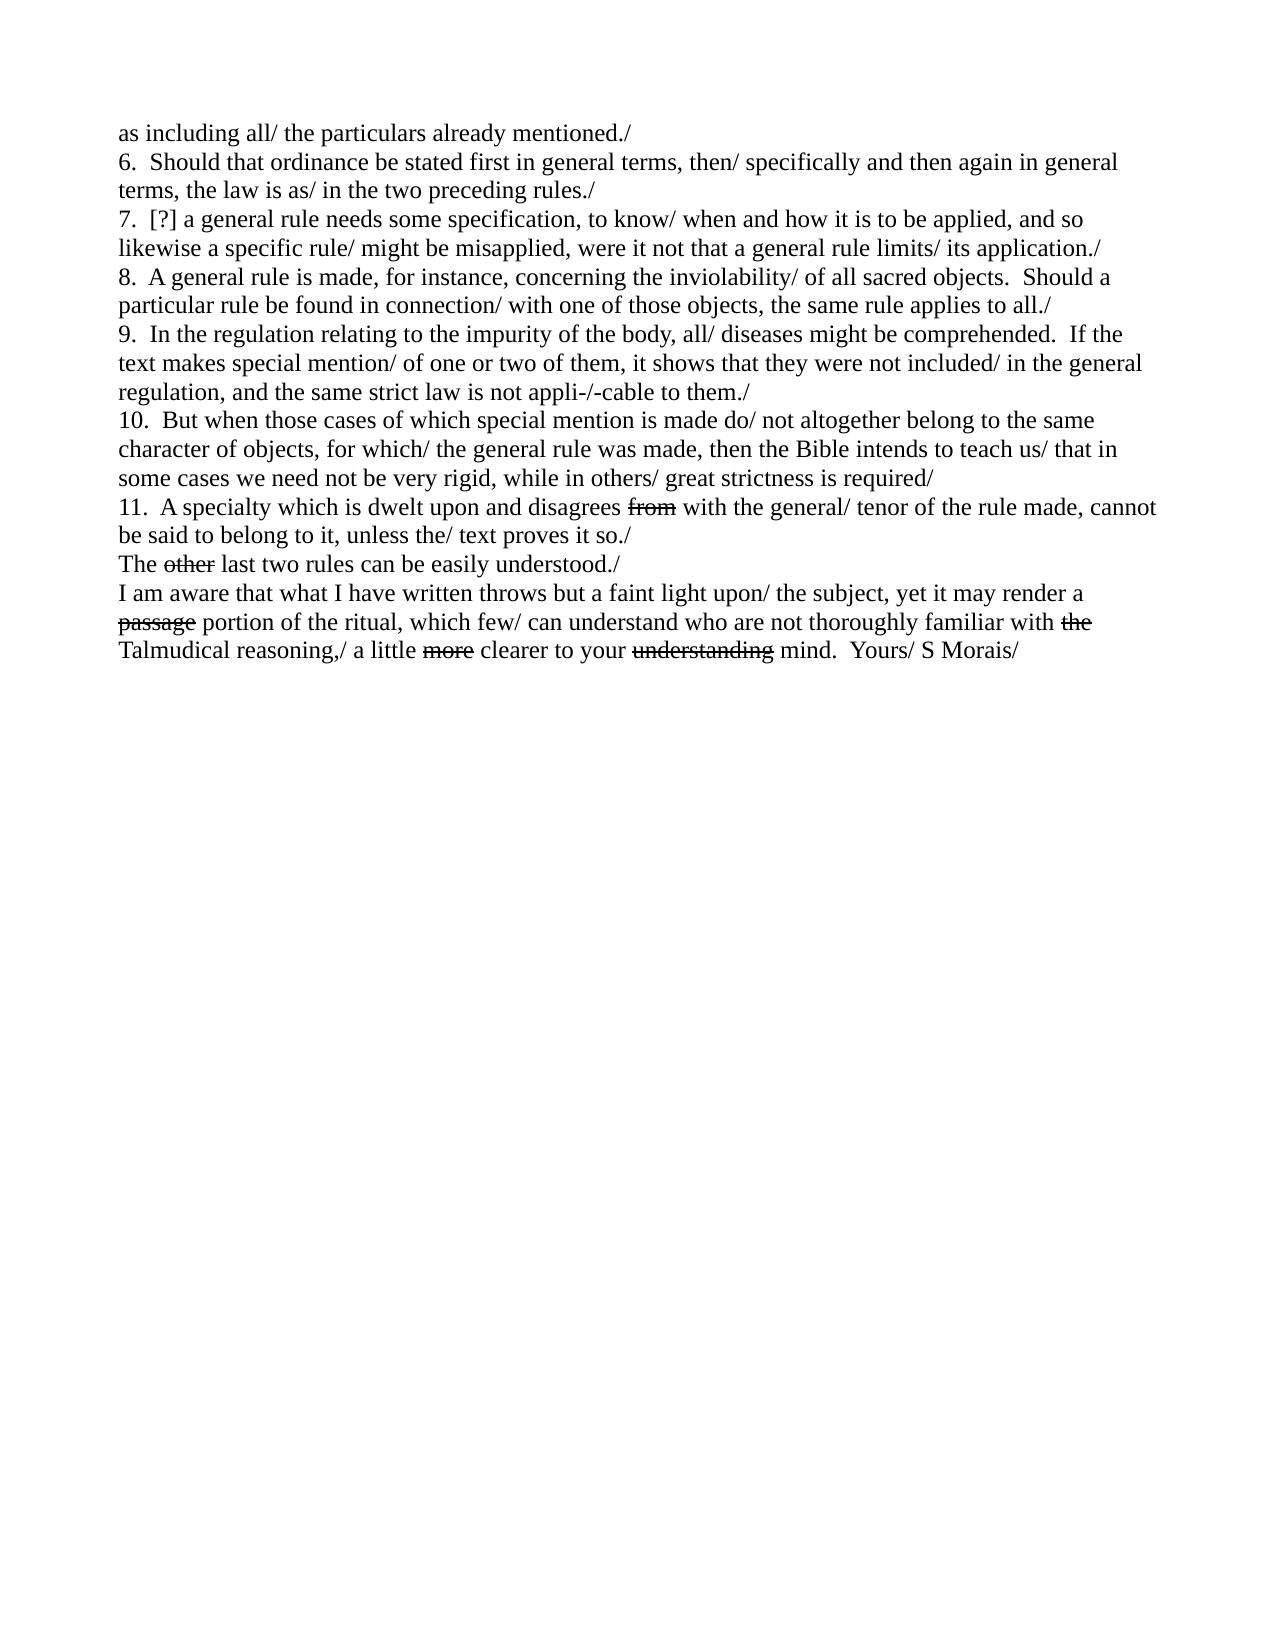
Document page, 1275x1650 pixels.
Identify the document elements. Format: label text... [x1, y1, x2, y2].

text 7. [?] a general rule needs some specification, to know/ when and how it is to be applied, and so likewise a specific rule/ might be misapplied, were it not that a general rule limits/ its application./ [118, 204, 1157, 262]
text as including all/ the particulars already mentioned./ [118, 118, 1157, 147]
text I am aware that what I have written throws but a faint light upon/ the subject, yet it may render a passage portion of the ritual, which few/ can understand who are not thoroughly familiar with the Talmudical reasoning,/ a little more clearer to your understanding mind. Yours/ S Morais/ [118, 578, 1157, 664]
text 10. But when those cases of which special mention is made do/ not altogether belong to the same character of objects, for which/ the general rule was made, then the Bible intends to teach us/ that in some cases we need not be very rigid, while in others/ great strictness is required/ [118, 406, 1157, 492]
text 9. In the regulation relating to the impurity of the body, all/ diseases might be comprehended. If the text makes special mention/ of one or two of them, it shows that they were not included/ in the general regulation, and the same strict law is not appli-/-cable to them./ [118, 319, 1157, 406]
text The other last two rules can be easily understood./ [118, 549, 1157, 578]
text 11. A specialty which is dwelt upon and disagrees from with the general/ tenor of the rule made, cannot be said to belong to it, unless the/ text proves it so./ [118, 492, 1157, 549]
text 6. Should that ordinance be stated first in general terms, then/ specifically and then again in general terms, the law is as/ in the two preceding rules./ [118, 147, 1157, 204]
text 8. A general rule is made, for instance, concerning the inviolability/ of all sacred objects. Should a particular rule be found in connection/ with one of those objects, the same rule applies to all./ [118, 262, 1157, 319]
